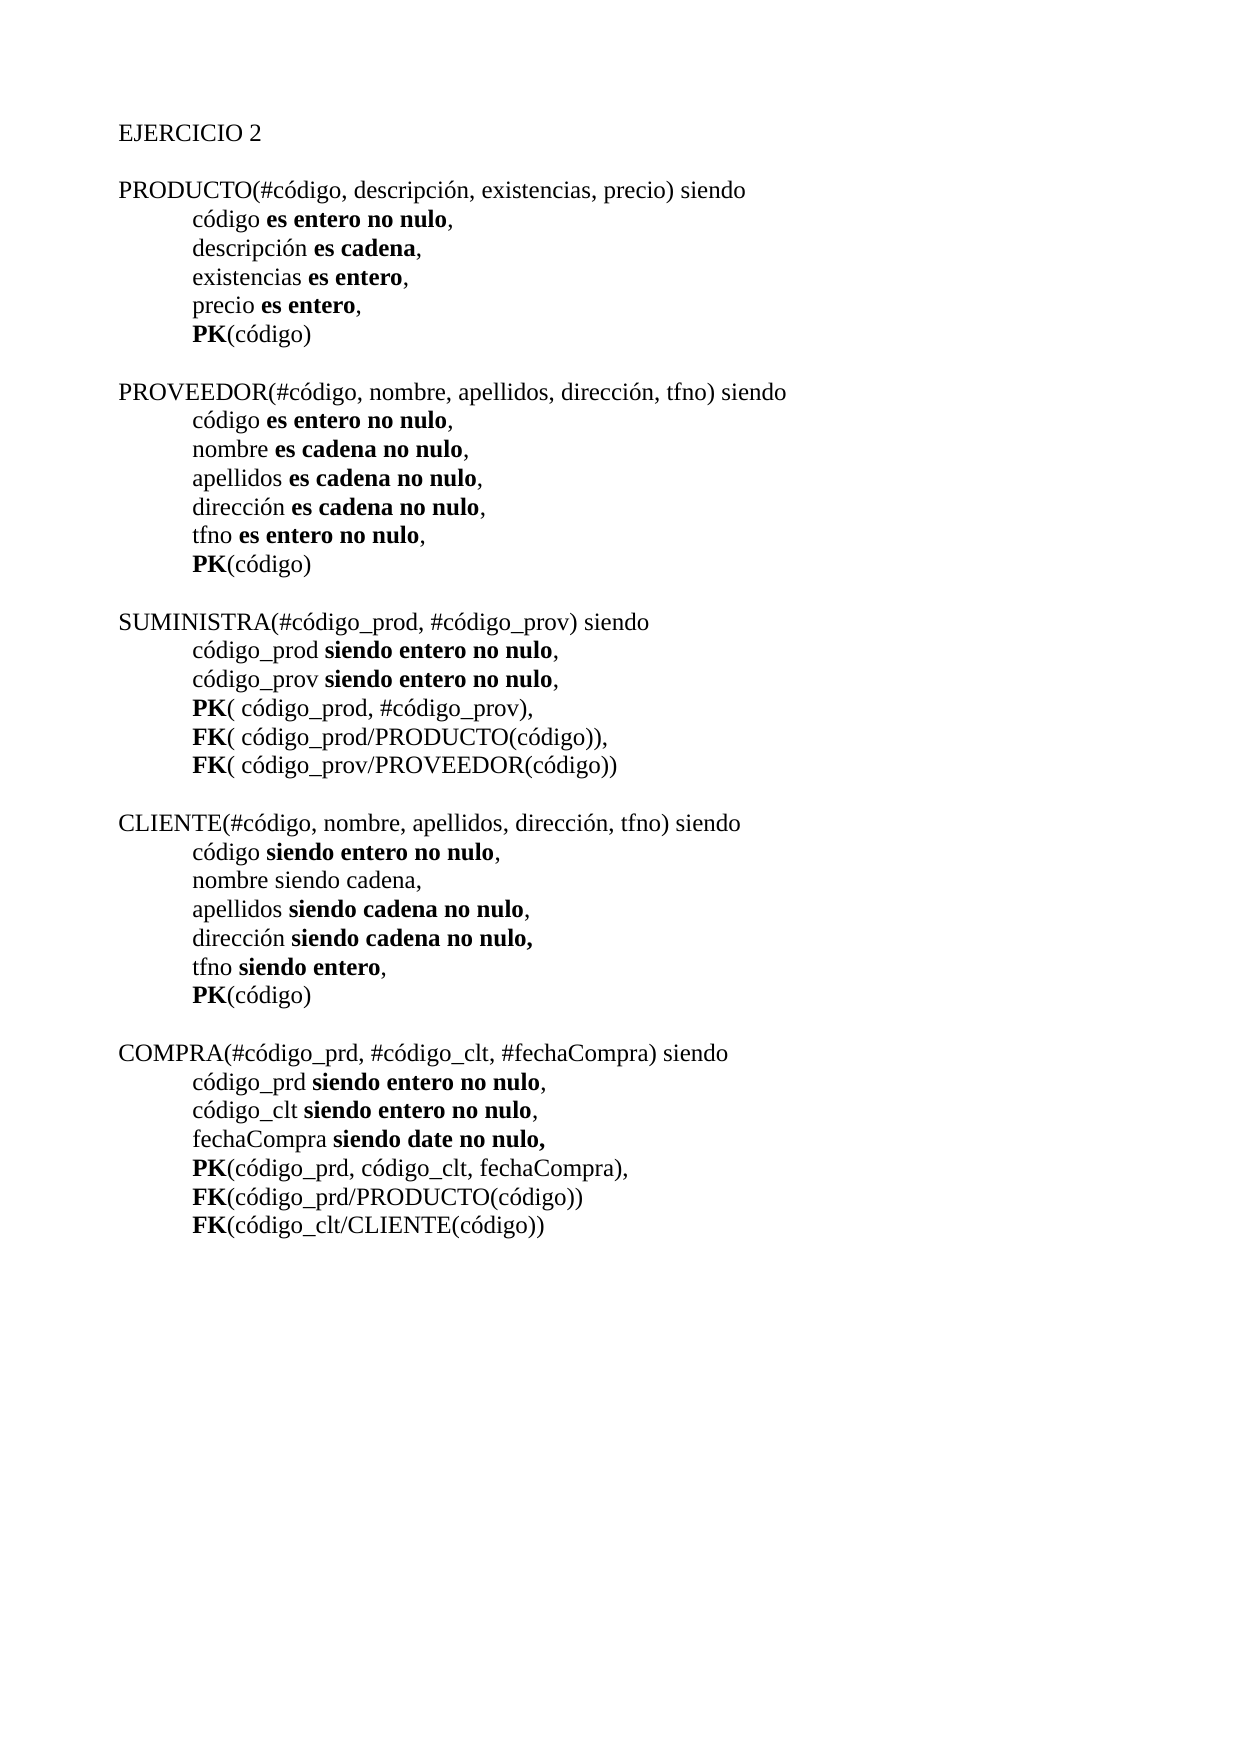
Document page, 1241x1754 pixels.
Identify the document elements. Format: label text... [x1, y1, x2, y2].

text código_prod siendo entero no nulo, [118, 636, 1122, 664]
text nombre es cadena no nulo, [118, 434, 1122, 463]
text código_prov siendo entero no nulo, [118, 664, 1122, 693]
text FK(código_prd/PRODUCTO(código)) [118, 1182, 1122, 1211]
text tfno siendo entero, [118, 952, 1122, 981]
text COMPRA(#código_prd, #código_clt, #fechaCompra) siendo [118, 1038, 1122, 1067]
text fechaCompra siendo date no nulo, [118, 1124, 1122, 1153]
text código siendo entero no nulo, [118, 837, 1122, 866]
text dirección es cadena no nulo, [118, 492, 1122, 521]
text EJERCICIO 2 [118, 118, 1122, 147]
text SUMINISTRA(#código_prod, #código_prov) siendo [118, 607, 1122, 636]
text tfno es entero no nulo, [118, 521, 1122, 549]
text apellidos siendo cadena no nulo, [118, 894, 1122, 923]
text descripción es cadena, [118, 233, 1122, 262]
text PK(código) [118, 981, 1122, 1009]
text PK(código_prd, código_clt, fechaCompra), [118, 1153, 1122, 1182]
text FK( código_prov/PROVEEDOR(código)) [118, 751, 1122, 779]
text dirección siendo cadena no nulo, [118, 923, 1122, 952]
text FK( código_prod/PRODUCTO(código)), [118, 722, 1122, 751]
text código es entero no nulo, [118, 204, 1122, 233]
text PK(código) [118, 549, 1122, 578]
text PRODUCTO(#código, descripción, existencias, precio) siendo [118, 176, 1122, 204]
text PK(código) [118, 319, 1122, 348]
text nombre siendo cadena, [118, 866, 1122, 894]
text PK( código_prod, #código_prov), [118, 693, 1122, 722]
text código es entero no nulo, [118, 406, 1122, 434]
text existencias es entero, [118, 262, 1122, 291]
text código_prd siendo entero no nulo, [118, 1067, 1122, 1096]
text PROVEEDOR(#código, nombre, apellidos, dirección, tfno) siendo [118, 377, 1122, 406]
text CLIENTE(#código, nombre, apellidos, dirección, tfno) siendo [118, 808, 1122, 837]
text apellidos es cadena no nulo, [118, 463, 1122, 492]
text código_clt siendo entero no nulo, [118, 1096, 1122, 1124]
text precio es entero, [118, 291, 1122, 319]
text FK(código_clt/CLIENTE(código)) [118, 1211, 1122, 1239]
